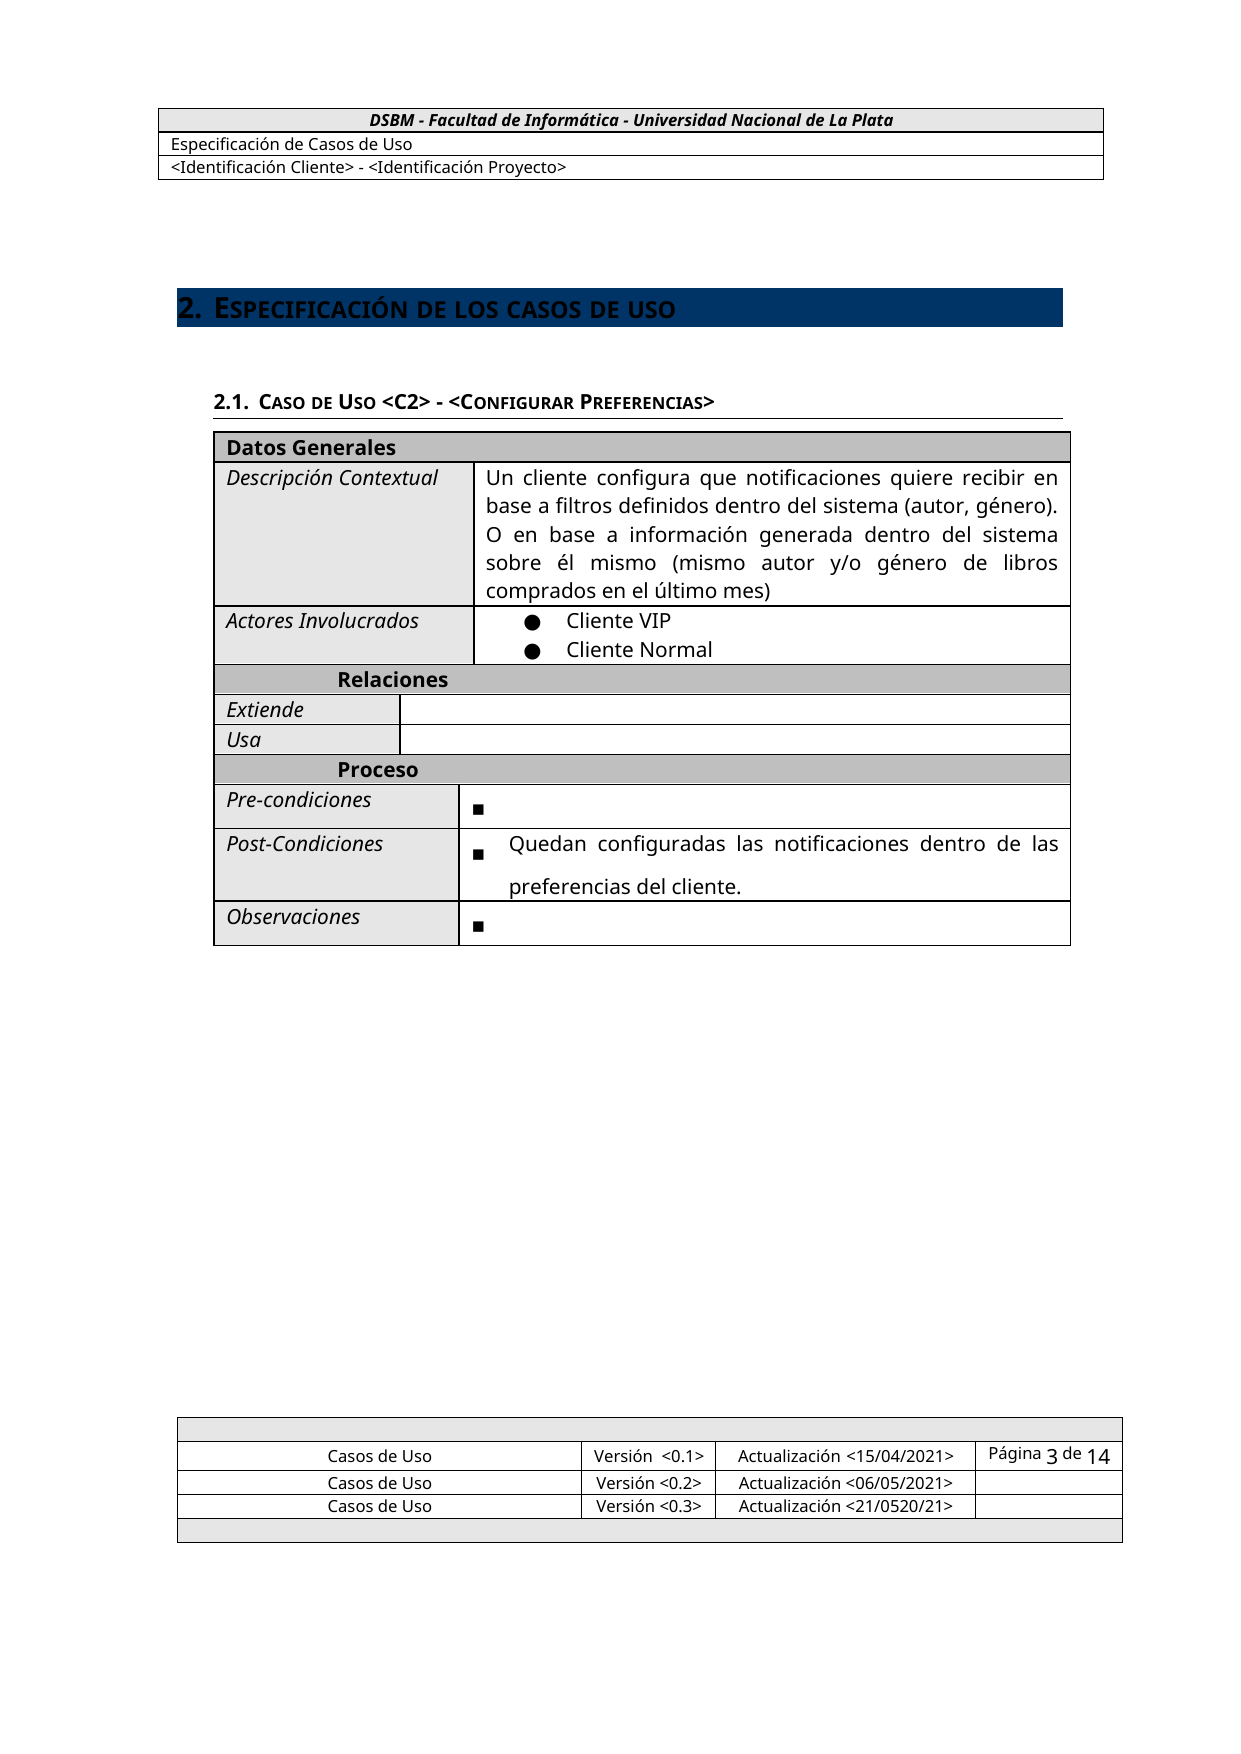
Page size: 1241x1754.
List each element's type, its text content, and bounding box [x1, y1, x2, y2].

table_cell Descripción Contextual [215, 463, 473, 605]
table_cell [460, 785, 1070, 828]
table_cell Usa [215, 725, 399, 753]
table_cell Post-Condiciones [215, 829, 458, 900]
subtitle Especificación de los casos de uso [177, 288, 1063, 327]
subtitle Caso de Uso <C2> - <Configurar Preferencias> [213, 387, 1063, 418]
table_cell Observaciones [215, 902, 458, 945]
table_header Datos Generales [215, 433, 1070, 461]
table_cell Proceso [215, 755, 1070, 783]
table_cell [401, 695, 1070, 723]
table_cell Actores Involucrados [215, 607, 473, 663]
table_cell [460, 902, 1070, 945]
table_cell Extiende [215, 695, 399, 723]
table_cell Quedan configuradas las notificaciones dentro de las preferencias del cliente. [460, 829, 1070, 900]
table_cell Cliente VIP Cliente Normal [475, 607, 1070, 663]
table_cell Un cliente configura que notificaciones quiere recibir en base a filtros definidos dentro del sistema (autor, género). O en base a información generada dentro del sistema sobre él mismo (mismo autor y/o género de libros comprados en el último mes) [475, 463, 1070, 605]
table_cell [401, 725, 1070, 753]
table_cell Relaciones [215, 665, 1070, 693]
table_cell Pre-condiciones [215, 785, 458, 828]
